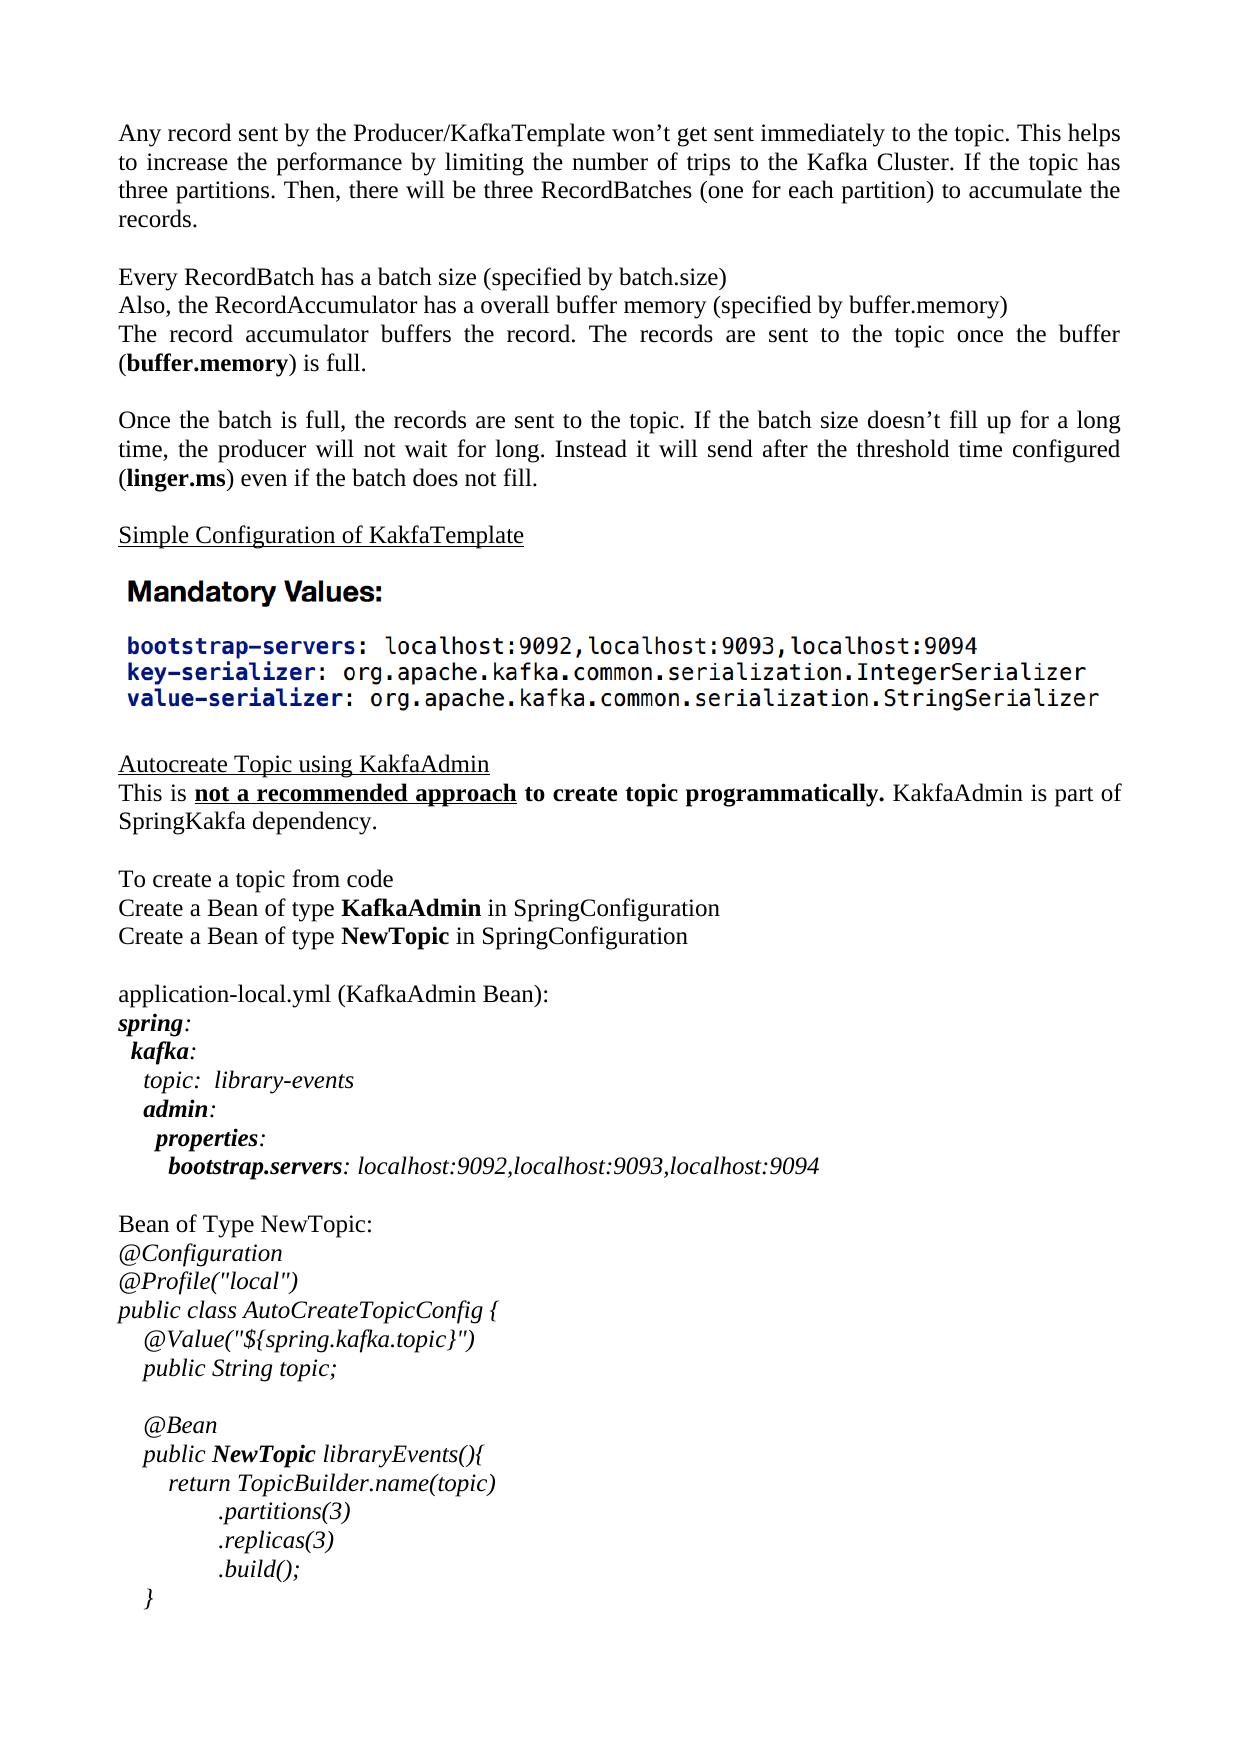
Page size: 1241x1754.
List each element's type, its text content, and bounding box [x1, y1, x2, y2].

text Autocreate Topic using KakfaAdmin [118, 749, 1122, 778]
text kafka: [118, 1036, 1122, 1065]
text Also, the RecordAccumulator has a overall buffer memory (specified by buffer.memory) [118, 291, 1122, 319]
text Simple Configuration of KakfaTemplate [118, 521, 1122, 549]
text @Profile("local") [118, 1266, 1122, 1295]
text public String topic; [118, 1353, 1122, 1381]
text return TopicBuilder.name(topic) [118, 1468, 1122, 1496]
text public class AutoCreateTopicConfig { [118, 1295, 1122, 1324]
text @Value("${spring.kafka.topic}") [118, 1324, 1122, 1353]
text The record accumulator buffers the record. The records are sent to the topic once the buffer (buffer.memory) is full. [118, 319, 1122, 377]
text spring: [118, 1008, 1122, 1036]
text .build(); [118, 1554, 1122, 1583]
text @Configuration [118, 1238, 1122, 1266]
text Bean of Type NewTopic: [118, 1209, 1122, 1238]
text properties: [118, 1123, 1122, 1151]
text .replicas(3) [118, 1525, 1122, 1554]
text Every RecordBatch has a batch size (specified by batch.size) [118, 262, 1122, 291]
text public NewTopic libraryEvents(){ [118, 1439, 1122, 1468]
text bootstrap.servers: localhost:9092,localhost:9093,localhost:9094 [118, 1151, 1122, 1180]
picture [118, 549, 1123, 749]
text Create a Bean of type NewTopic in SpringConfiguration [118, 921, 1122, 950]
text Once the batch is full, the records are sent to the topic. If the batch size doesn’t fill up for a long time, the producer will not wait for long. Instead it will send after the threshold time configured (linger.ms) even if the batch does not fill. [118, 406, 1122, 492]
text To create a topic from code [118, 864, 1122, 893]
text This is not a recommended approach to create topic programmatically. KakfaAdmin is part of SpringKakfa dependency. [118, 778, 1122, 835]
text } [118, 1583, 1122, 1611]
text .partitions(3) [118, 1496, 1122, 1525]
text Create a Bean of type KafkaAdmin in SpringConfiguration [118, 893, 1122, 921]
text @Bean [118, 1410, 1122, 1439]
text application-local.yml (KafkaAdmin Bean): [118, 979, 1122, 1008]
text admin: [118, 1094, 1122, 1123]
text Any record sent by the Producer/KafkaTemplate won’t get sent immediately to the topic. This helps to increase the performance by limiting the number of trips to the Kafka Cluster. If the topic has three partitions. Then, there will be three RecordBatches (one for each partition) to accumulate the records. [118, 118, 1122, 233]
text topic: library-events [118, 1065, 1122, 1094]
